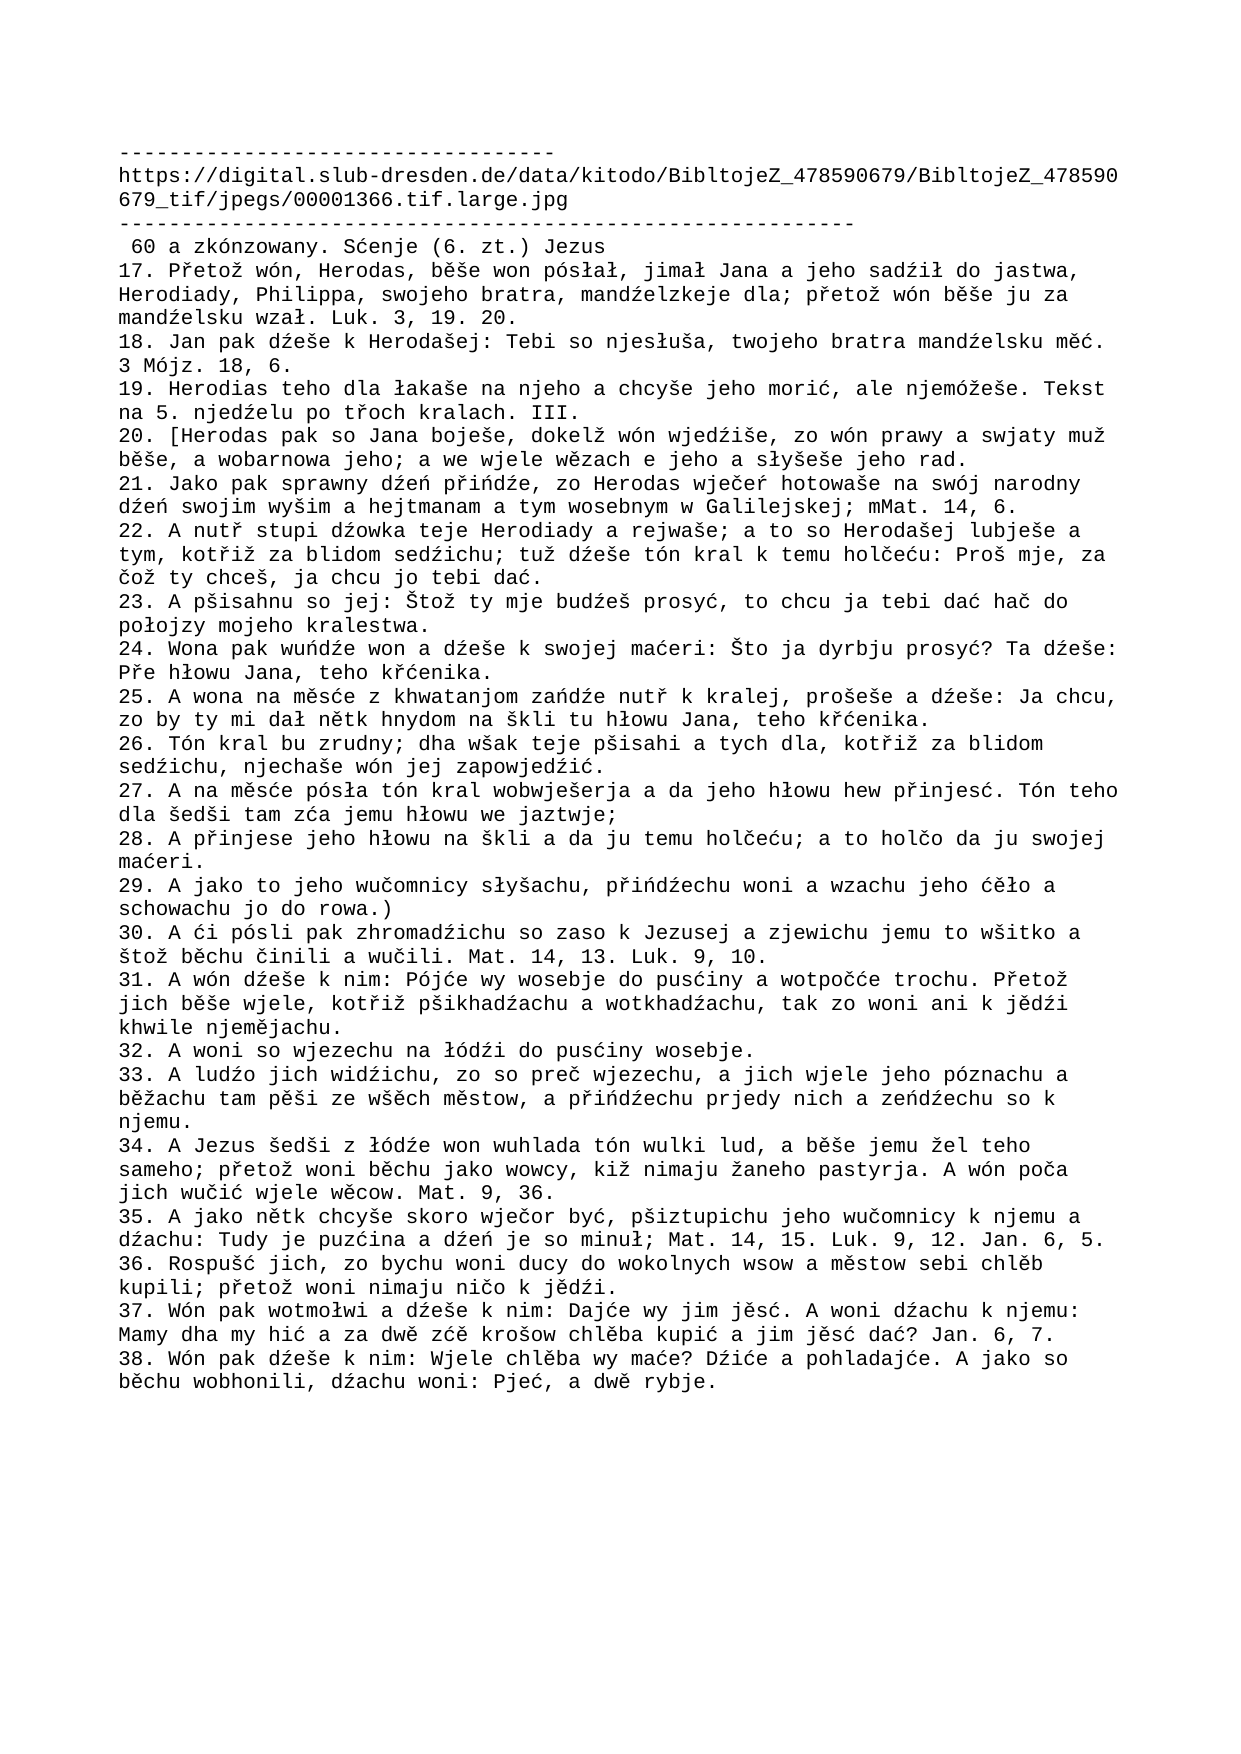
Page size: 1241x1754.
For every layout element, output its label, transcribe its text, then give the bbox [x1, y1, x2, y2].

text 20. [Herodas pak so Jana boješe, dokelž wón wjedźiše, zo wón prawy a swjaty muž běše, a wobarnowa jeho; a we wjele wězach e jeho a słyšeše jeho rad. [118, 426, 1122, 473]
text 23. A pšisahnu so jej: Štož ty mje budźeš prosyć, to chcu ja tebi dać hač do połojzy mojeho kralestwa. [118, 591, 1122, 638]
text 30. A ći pósli pak zhromadźichu so zaso k Jezusej a zjewichu jemu to wšitko a štož běchu činili a wučili. Mat. 14, 13. Luk. 9, 10. [118, 922, 1122, 969]
text 35. A jako nětk chcyše skoro wječor być, pšiztupichu jeho wučomnicy k njemu a dźachu: Tudy je puzćina a dźeń je so minuł; Mat. 14, 15. Luk. 9, 12. Jan. 6, 5. [118, 1206, 1122, 1253]
text 38. Wón pak dźeše k nim: Wjele chlěba wy maće? Dźiće a pohladajće. A jako so běchu wobhonili, dźachu woni: Pjeć, a dwě rybje. [118, 1348, 1122, 1395]
text 27. A na měsće pósła tón kral wobwješerja a da jeho hłowu hew přinjesć. Tón teho dla šedši tam zća jemu hłowu we jaztwje; [118, 780, 1122, 827]
text 21. Jako pak sprawny dźeń přińdźe, zo Herodas wječeŕ hotowaše na swój narodny dźeń swojim wyšim a hejtmanam a tym wosebnym w Galilejskej; mMat. 14, 6. [118, 473, 1122, 520]
text 34. A Jezus šedši z łódźe won wuhlada tón wulki lud, a běše jemu žel teho sameho; přetož woni běchu jako wowcy, kiž nimaju žaneho pastyrja. A wón poča jich wučić wjele wěcow. Mat. 9, 36. [118, 1135, 1122, 1206]
text 22. A nutř stupi dźowka teje Herodiady a rejwaše; a to so Herodašej lubješe a tym, kotřiž za blidom sedźichu; tuž dźeše tón kral k temu holčeću: Proš mje, za čož ty chceš, ja chcu jo tebi dać. [118, 520, 1122, 591]
text 36. Rospušć jich, zo bychu woni ducy do wokolnych wsow a městow sebi chlěb kupili; přetož woni nimaju ničo k jědźi. [118, 1253, 1122, 1300]
text 37. Wón pak wotmołwi a dźeše k nim: Dajće wy jim jěsć. A woni dźachu k njemu: Mamy dha my hić a za dwě zćě krošow chlěba kupić a jim jěsć dać? Jan. 6, 7. [118, 1300, 1122, 1348]
text 32. A woni so wjezechu na łódźi do pusćiny wosebje. [118, 1040, 1122, 1064]
text 17. Přetož wón, Herodas, běše won pósłał, jimał Jana a jeho sadźił do jastwa, Herodiady, Philippa, swojeho bratra, mandźelzkeje dla; přetož wón běše ju za mandźelsku wzał. Luk. 3, 19. 20. [118, 260, 1122, 331]
text 31. A wón dźeše k nim: Pójće wy wosebje do pusćiny a wotpočće trochu. Přetož jich běše wjele, kotřiž pšikhadźachu a wotkhadźachu, tak zo woni ani k jědźi khwile njemějachu. [118, 969, 1122, 1040]
text 18. Jan pak dźeše k Herodašej: Tebi so njesłuša, twojeho bratra mandźelsku měć. 3 Mójz. 18, 6. [118, 331, 1122, 378]
text 60 a zkónzowany. Sćenje (6. zt.) Jezus [118, 236, 1122, 260]
text ----------------------------------- https://digital.slub-dresden.de/data/kitodo/BibltojeZ_478590679/BibltojeZ_478590679_tif/jpegs/00001366.tif.large.jpg ----------------------------------------------------------- [118, 142, 1122, 236]
text 19. Herodias teho dla łakaše na njeho a chcyše jeho morić, ale njemóžeše. Tekst na 5. njedźelu po třoch kralach. III. [118, 378, 1122, 426]
text 24. Wona pak wuńdźe won a dźeše k swojej maćeri: Što ja dyrbju prosyć? Ta dźeše: Pře hłowu Jana, teho křćenika. [118, 638, 1122, 686]
text 29. A jako to jeho wučomnicy słyšachu, přińdźechu woni a wzachu jeho ćěło a schowachu jo do rowa.) [118, 875, 1122, 922]
text 33. A ludźo jich widźichu, zo so preč wjezechu, a jich wjele jeho póznachu a běžachu tam pěši ze wšěch městow, a přińdźechu prjedy nich a zeńdźechu so k njemu. [118, 1064, 1122, 1135]
text 28. A přinjese jeho hłowu na škli a da ju temu holčeću; a to holčo da ju swojej maćeri. [118, 827, 1122, 875]
text 25. A wona na měsće z khwatanjom zańdźe nutř k kralej, prošeše a dźeše: Ja chcu, zo by ty mi dał nětk hnydom na škli tu hłowu Jana, teho křćenika. [118, 686, 1122, 733]
text 26. Tón kral bu zrudny; dha wšak teje pšisahi a tych dla, kotřiž za blidom sedźichu, njechaše wón jej zapowjedźić. [118, 733, 1122, 780]
